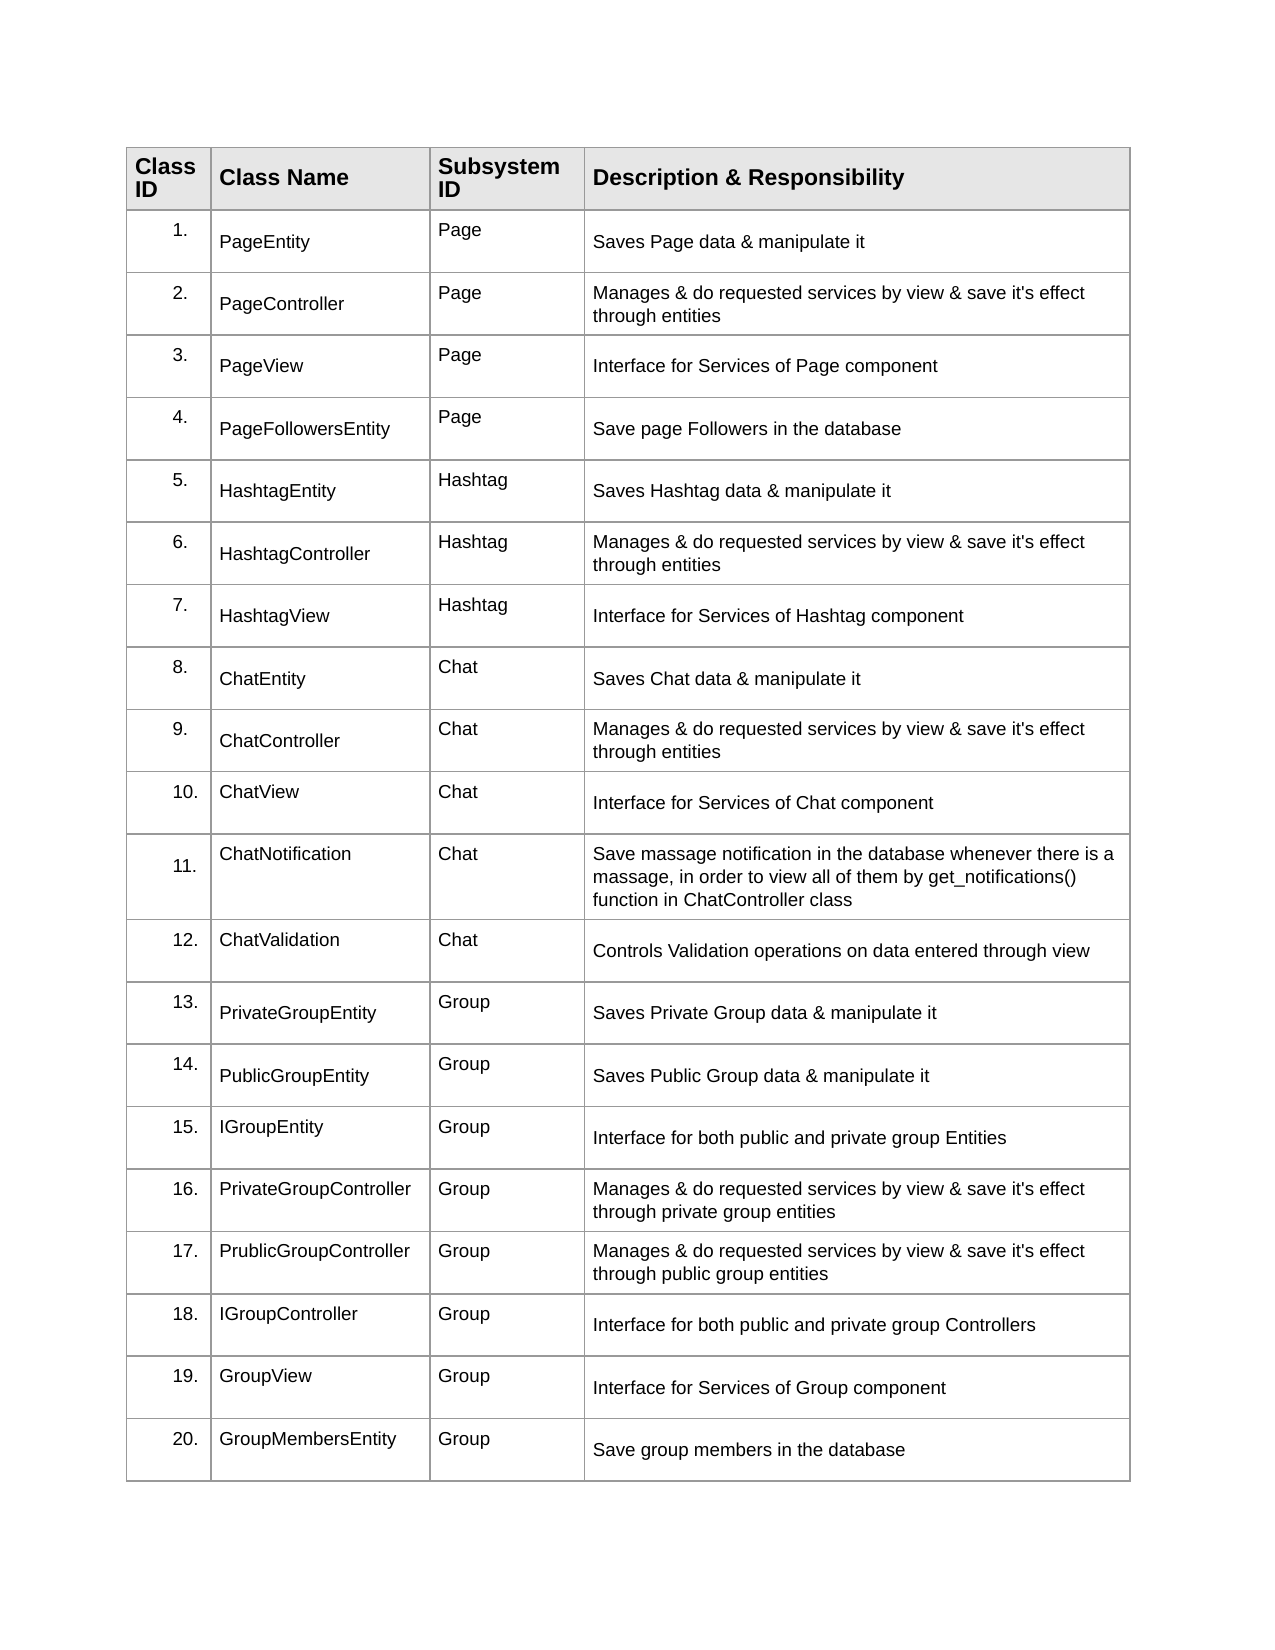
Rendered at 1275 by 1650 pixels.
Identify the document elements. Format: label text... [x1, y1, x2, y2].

table_cell Save massage notification in the database whenever there is a massage, in order to view all of them by get_notifications() function in ChatController class [585, 835, 1129, 918]
table_cell Page [431, 273, 584, 334]
table_cell Page [431, 336, 584, 396]
table_cell [127, 772, 210, 833]
table_header Subsystem ID [431, 148, 584, 209]
table_cell PageEntity [212, 211, 429, 272]
table_cell [127, 336, 210, 396]
table_cell Hashtag [431, 523, 584, 584]
table_cell Group [431, 1170, 584, 1231]
table_cell [127, 835, 210, 918]
table_cell PublicGroupEntity [212, 1045, 429, 1106]
table_cell [127, 1357, 210, 1418]
table_header Class ID [127, 148, 210, 209]
table_cell Hashtag [431, 461, 584, 521]
table_cell Saves Page data & manipulate it [585, 211, 1129, 272]
table_cell PrivateGroupController [212, 1170, 429, 1231]
table_cell HashtagController [212, 523, 429, 584]
table_cell Saves Private Group data & manipulate it [585, 983, 1129, 1043]
table_cell Chat [431, 835, 584, 918]
table_cell PrublicGroupController [212, 1232, 429, 1293]
table_cell ChatValidation [212, 920, 429, 981]
table_cell Manages & do requested services by view & save it's effect through entities [585, 523, 1129, 584]
table_cell [127, 920, 210, 981]
table_cell HashtagEntity [212, 461, 429, 521]
table_cell Interface for Services of Hashtag component [585, 585, 1129, 646]
table_cell [127, 398, 210, 459]
table_cell [127, 273, 210, 334]
table_cell ChatController [212, 710, 429, 771]
table_header Description & Responsibility [585, 148, 1129, 209]
table_cell Saves Chat data & manipulate it [585, 648, 1129, 708]
table_cell Interface for Services of Page component [585, 336, 1129, 396]
table_cell Manages & do requested services by view & save it's effect through public group entities [585, 1232, 1129, 1293]
table_cell PageController [212, 273, 429, 334]
table_cell [127, 1295, 210, 1355]
table_cell [127, 585, 210, 646]
table_cell [127, 1232, 210, 1293]
table_cell Chat [431, 710, 584, 771]
table_cell Interface for both public and private group Entities [585, 1107, 1129, 1168]
table_cell Chat [431, 648, 584, 708]
table_cell Group [431, 1295, 584, 1355]
table_cell Interface for both public and private group Controllers [585, 1295, 1129, 1355]
table_cell IGroupEntity [212, 1107, 429, 1168]
table_cell PrivateGroupEntity [212, 983, 429, 1043]
table_cell Group [431, 983, 584, 1043]
table_cell HashtagView [212, 585, 429, 646]
table_cell Manages & do requested services by view & save it's effect through private group entities [585, 1170, 1129, 1231]
table_cell Manages & do requested services by view & save it's effect through entities [585, 710, 1129, 771]
table_cell ChatNotification [212, 835, 429, 918]
table_cell Group [431, 1232, 584, 1293]
table_cell Saves Hashtag data & manipulate it [585, 461, 1129, 521]
table_cell ChatEntity [212, 648, 429, 708]
table_cell IGroupController [212, 1295, 429, 1355]
table_cell Save page Followers in the database [585, 398, 1129, 459]
table_cell PageFollowersEntity [212, 398, 429, 459]
table_cell Group [431, 1419, 584, 1480]
table_cell Manages & do requested services by view & save it's effect through entities [585, 273, 1129, 334]
table_header Class Name [212, 148, 429, 209]
table_cell [127, 1045, 210, 1106]
table_cell Page [431, 211, 584, 272]
table_cell GroupView [212, 1357, 429, 1418]
table_cell PageView [212, 336, 429, 396]
table_cell Group [431, 1357, 584, 1418]
table_cell Group [431, 1045, 584, 1106]
table_cell GroupMembersEntity [212, 1419, 429, 1480]
table_cell Saves Public Group data & manipulate it [585, 1045, 1129, 1106]
table_cell [127, 1170, 210, 1231]
table_cell Interface for Services of Group component [585, 1357, 1129, 1418]
table_cell Hashtag [431, 585, 584, 646]
table_cell [127, 1419, 210, 1480]
table_cell Page [431, 398, 584, 459]
table_cell [127, 211, 210, 272]
table_cell [127, 710, 210, 771]
table_cell Chat [431, 920, 584, 981]
table_cell Save group members in the database [585, 1419, 1129, 1480]
table_cell [127, 461, 210, 521]
table_cell [127, 983, 210, 1043]
table_cell [127, 1107, 210, 1168]
table_cell [127, 648, 210, 708]
table_cell ChatView [212, 772, 429, 833]
table_cell Controls Validation operations on data entered through view [585, 920, 1129, 981]
table_cell Group [431, 1107, 584, 1168]
table_cell Chat [431, 772, 584, 833]
table_cell [127, 523, 210, 584]
table_cell Interface for Services of Chat component [585, 772, 1129, 833]
